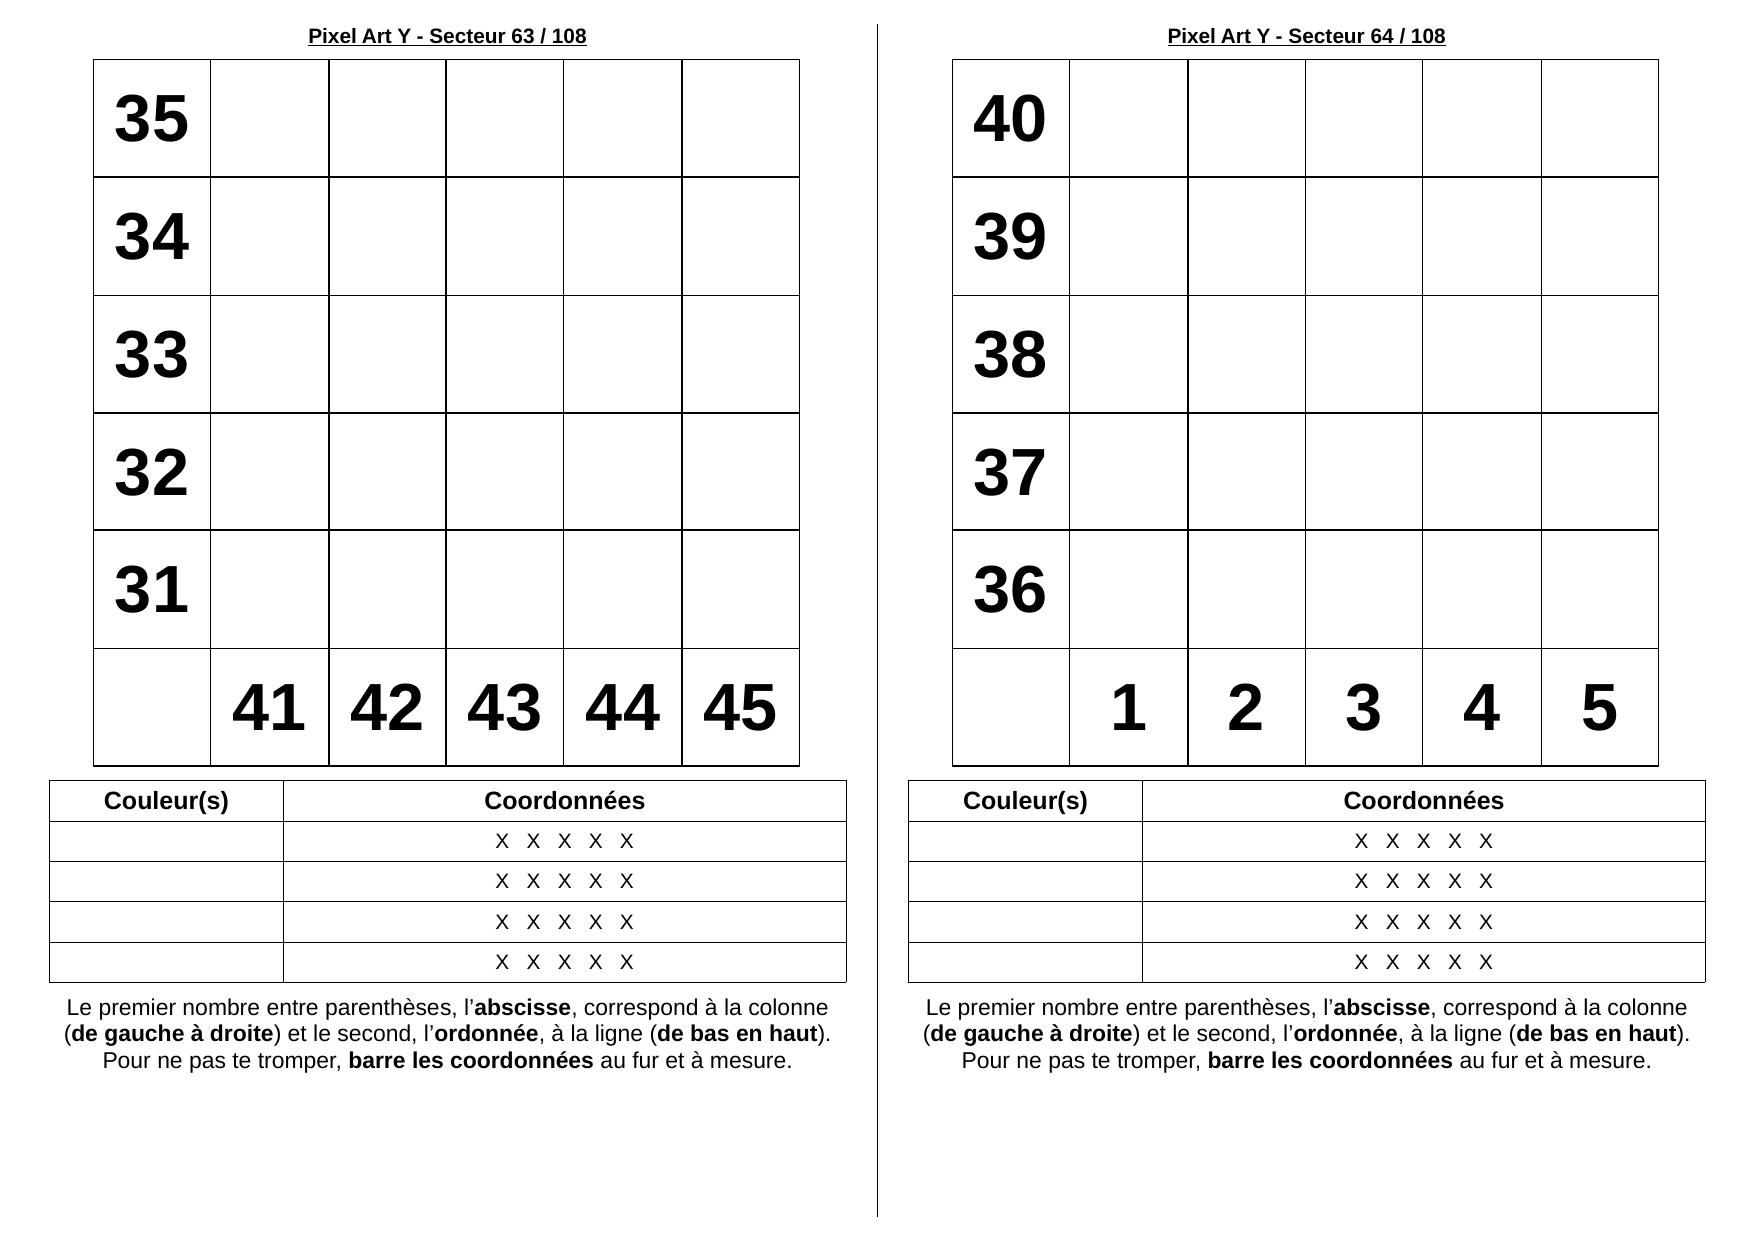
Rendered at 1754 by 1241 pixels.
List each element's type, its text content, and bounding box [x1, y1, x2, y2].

table_cell X X X X X [1143, 822, 1705, 861]
table_cell [909, 943, 1142, 982]
text Pixel Art Y - Secteur 64 / 108 [883, 24, 1730, 48]
table_cell X X X X X [284, 822, 846, 861]
table_cell X X X X X [284, 862, 846, 901]
text (de gauche à droite) et le second, l’ordonnée, à la ligne (de bas en haut). [883, 1020, 1730, 1047]
table_cell X X X X X [1143, 902, 1705, 942]
table_cell [909, 902, 1142, 942]
table_cell [50, 822, 283, 861]
table_header Couleur(s) [50, 781, 283, 821]
table_cell X X X X X [284, 943, 846, 982]
table_cell X X X X X [1143, 862, 1705, 901]
table_cell [909, 822, 1142, 861]
table_cell [50, 862, 283, 901]
table_cell [50, 943, 283, 982]
text Le premier nombre entre parenthèses, l’abscisse, correspond à la colonne [24, 994, 871, 1020]
table_header Coordonnées [1143, 781, 1705, 821]
text Pour ne pas te tromper, barre les coordonnées au fur et à mesure. [883, 1047, 1730, 1073]
text (de gauche à droite) et le second, l’ordonnée, à la ligne (de bas en haut). [24, 1020, 871, 1047]
table_cell X X X X X [1143, 943, 1705, 982]
text Pour ne pas te tromper, barre les coordonnées au fur et à mesure. [24, 1047, 871, 1073]
text Le premier nombre entre parenthèses, l’abscisse, correspond à la colonne [883, 994, 1730, 1020]
table_header Couleur(s) [909, 781, 1142, 821]
table_cell [909, 862, 1142, 901]
table_header Coordonnées [284, 781, 846, 821]
text Pixel Art Y - Secteur 63 / 108 [24, 24, 871, 48]
table_cell X X X X X [284, 902, 846, 942]
table_cell [50, 902, 283, 942]
